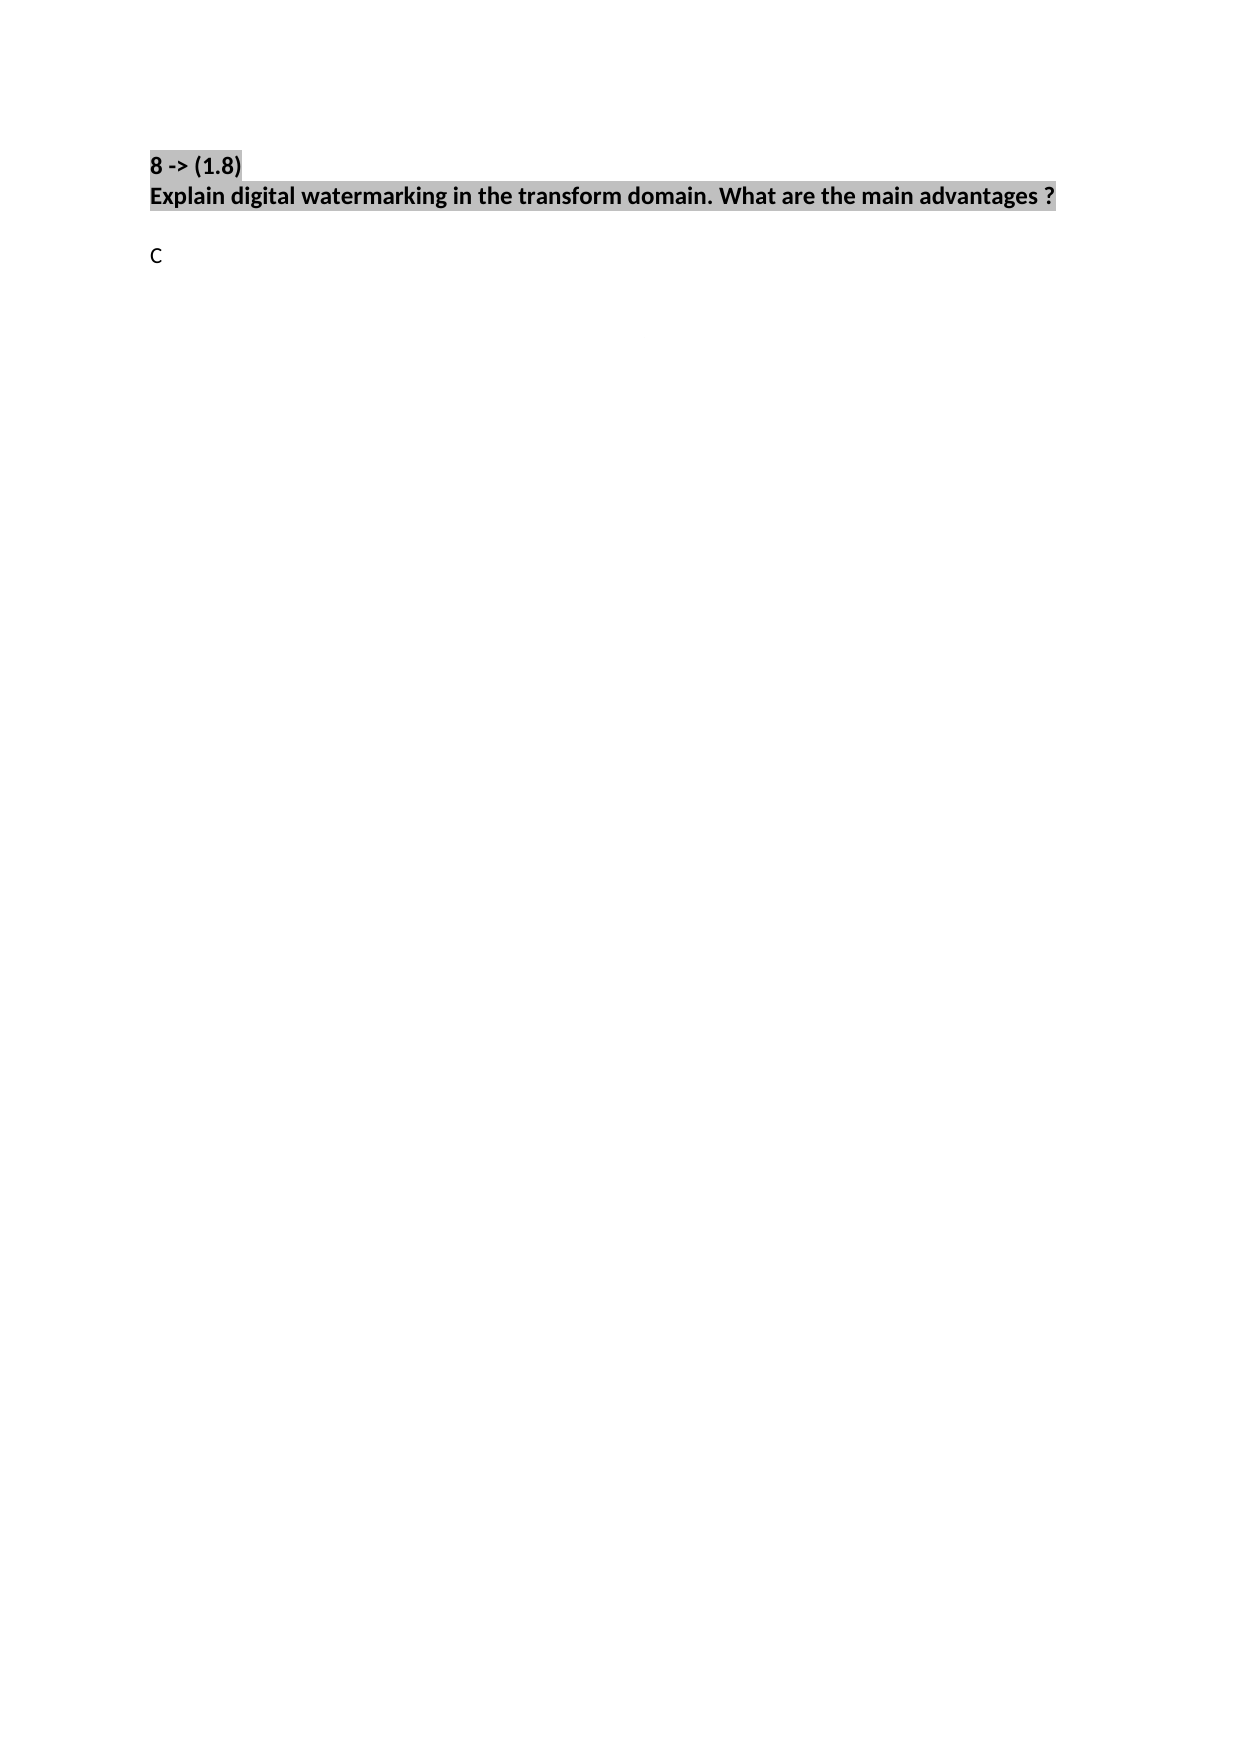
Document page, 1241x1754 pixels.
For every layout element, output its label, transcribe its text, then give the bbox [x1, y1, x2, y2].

text Explain digital watermarking in the transform domain. What are the main advantages ? [150, 181, 1090, 211]
text 8 -> (1.8) [150, 150, 1090, 181]
text C [150, 242, 1090, 269]
